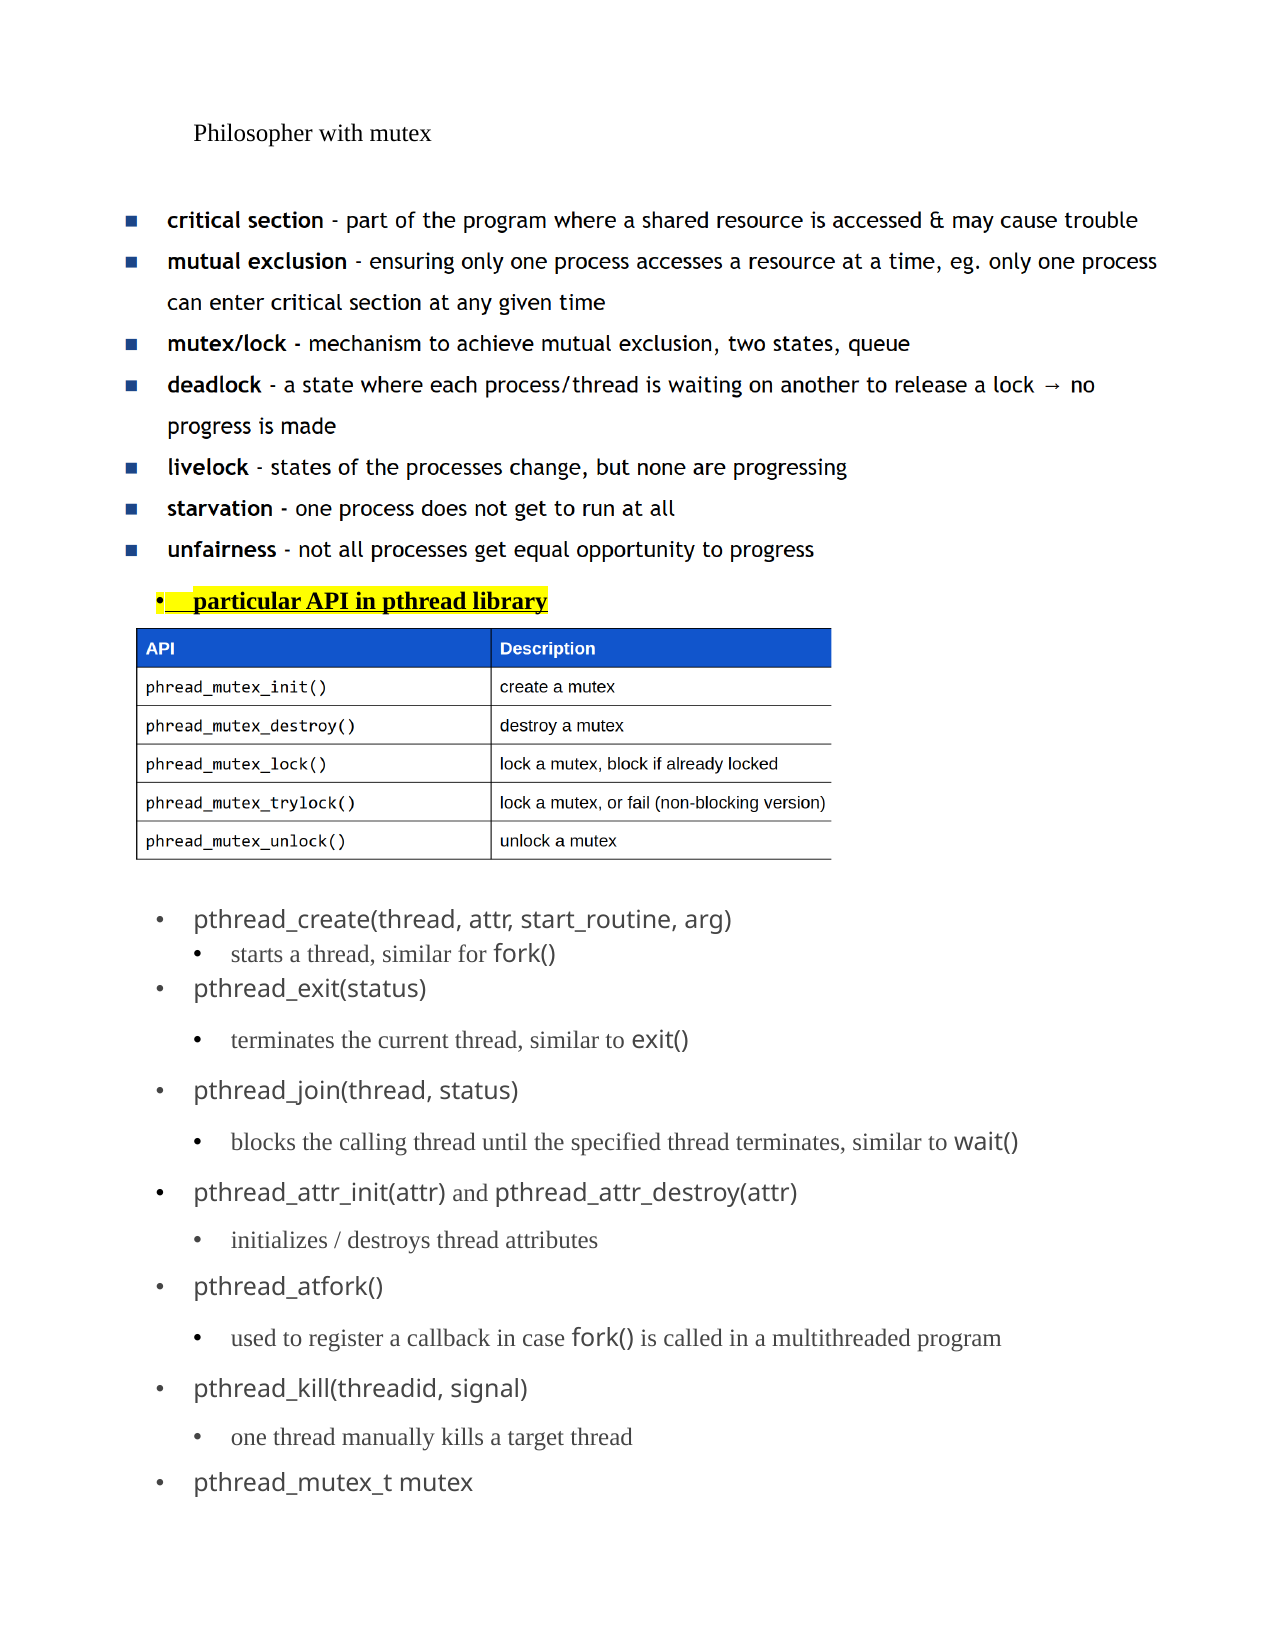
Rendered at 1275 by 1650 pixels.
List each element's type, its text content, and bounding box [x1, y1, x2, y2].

list used to register a callback in case fork() is called in a multithreaded program [193, 1319, 1157, 1354]
picture [131, 624, 832, 860]
list particular API in pthread library [156, 586, 1157, 614]
list pthread_join(thread, status) [156, 1072, 1157, 1106]
list one thread manually kills a target thread [193, 1422, 1157, 1450]
list pthread_kill(threadid, signal) [156, 1371, 1157, 1405]
list initializes / destroys thread attributes [193, 1225, 1157, 1254]
list pthread_create(thread, attr, start_routine, arg) [156, 902, 1157, 936]
picture [118, 204, 1157, 586]
list Philosopher with mutex [156, 118, 1157, 147]
list blocks the calling thread until the specified thread terminates, similar to wait() [193, 1123, 1157, 1157]
list pthread_attr_init(attr) and pthread_attr_destroy(attr) [156, 1174, 1157, 1208]
list pthread_mutex_t mutex [156, 1465, 1157, 1499]
list terminates the current thread, similar to exit() [193, 1021, 1157, 1055]
list starts a thread, similar for fork() [193, 936, 1157, 970]
list pthread_exit(status) [156, 970, 1157, 1004]
list pthread_atfork() [156, 1268, 1157, 1303]
